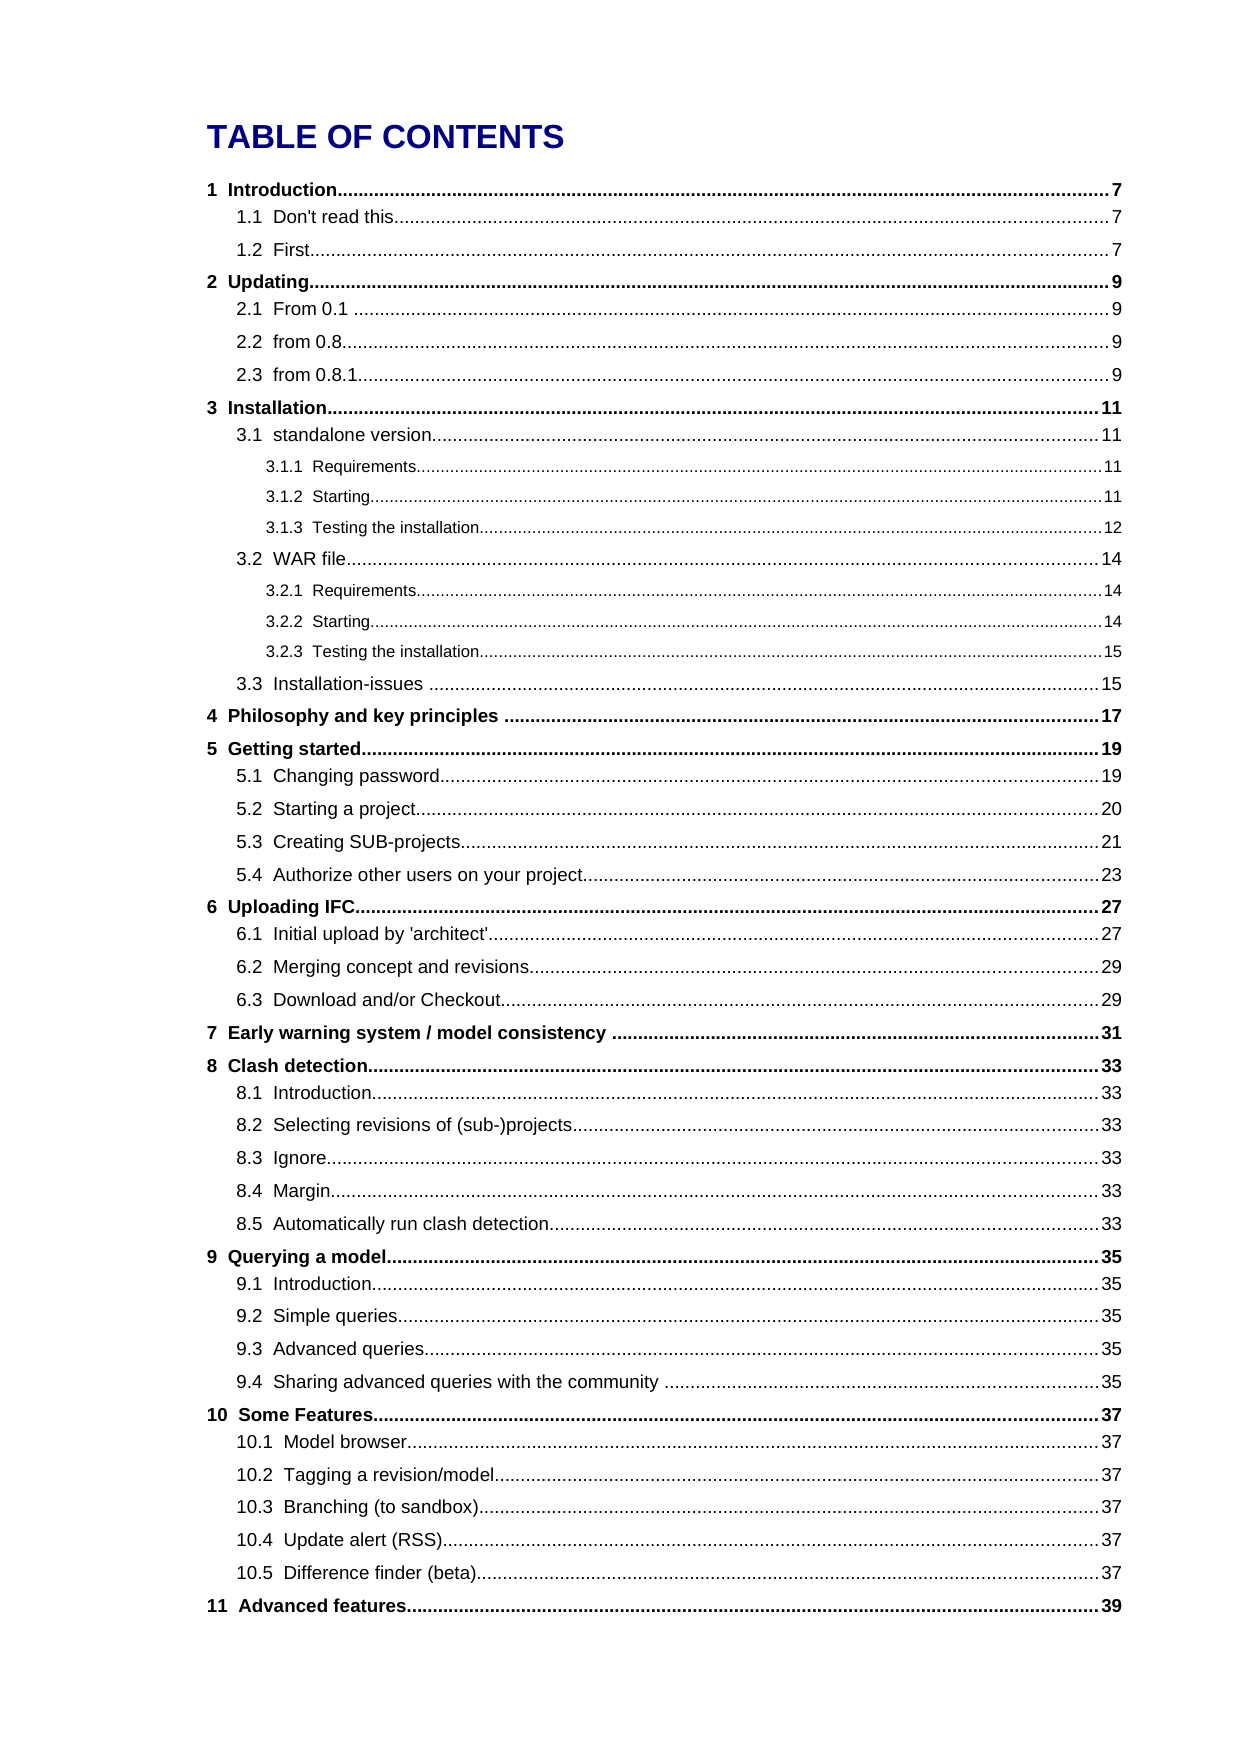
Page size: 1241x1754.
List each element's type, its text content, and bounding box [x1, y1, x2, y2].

text 9.2 Simple queries 35 [236, 1306, 1122, 1327]
text 1.2 First 7 [236, 239, 1122, 260]
text 10.2 Tagging a revision/model 37 [236, 1464, 1122, 1485]
text 9 Querying a model 35 [207, 1246, 1122, 1267]
text 10.4 Update alert (RSS) 37 [236, 1530, 1122, 1551]
text 3.2.2 Starting 14 [266, 612, 1122, 631]
text 3.1 standalone version 11 [236, 424, 1122, 445]
text 8.2 Selecting revisions of (sub-)projects 33 [236, 1115, 1122, 1136]
text 5.2 Starting a project 20 [236, 798, 1122, 819]
text 9.4 Sharing advanced queries with the community 35 [236, 1372, 1122, 1393]
text 7 Early warning system / model consistency 31 [207, 1022, 1122, 1043]
text 1.1 Don't read this 7 [236, 206, 1122, 227]
text 5.1 Changing password 19 [236, 766, 1122, 787]
text 2 Updating 9 [207, 272, 1122, 293]
text 8.1 Introduction 33 [236, 1082, 1122, 1103]
text 3 Installation 11 [207, 397, 1122, 418]
text 2.1 From 0.1 9 [236, 299, 1122, 320]
text 2.2 from 0.8 9 [236, 332, 1122, 353]
text 8 Clash detection 33 [207, 1055, 1122, 1076]
text 10.5 Difference finder (beta) 37 [236, 1563, 1122, 1584]
text 10.1 Model browser 37 [236, 1431, 1122, 1452]
text 6 Uploading IFC 27 [207, 897, 1122, 918]
text 8.3 Ignore 33 [236, 1148, 1122, 1169]
text 8.5 Automatically run clash detection 33 [236, 1213, 1122, 1234]
text 3.2.1 Requirements 14 [266, 581, 1122, 600]
text 1 Introduction 7 [207, 179, 1122, 200]
text 9.3 Advanced queries 35 [236, 1339, 1122, 1360]
text 6.1 Initial upload by 'architect' 27 [236, 924, 1122, 945]
text 3.1.1 Requirements 11 [266, 457, 1122, 476]
text 2.3 from 0.8.1 9 [236, 364, 1122, 386]
text 10.3 Branching (to sandbox) 37 [236, 1497, 1122, 1518]
subtitle Table of Contents [207, 118, 1122, 155]
text 5.4 Authorize other users on your project 23 [236, 864, 1122, 885]
text 4 Philosophy and key principles 17 [207, 706, 1122, 727]
text 5 Getting started 19 [207, 739, 1122, 760]
text 10 Some Features 37 [207, 1404, 1122, 1425]
text 3.3 Installation-issues 15 [236, 673, 1122, 694]
text 8.4 Margin 33 [236, 1181, 1122, 1202]
text 3.2.3 Testing the installation 15 [266, 642, 1122, 661]
text 11 Advanced features 39 [207, 1595, 1122, 1616]
text 6.2 Merging concept and revisions 29 [236, 957, 1122, 978]
text 5.3 Creating SUB-projects 21 [236, 831, 1122, 852]
text 3.2 WAR file 14 [236, 549, 1122, 570]
text 6.3 Download and/or Checkout 29 [236, 989, 1122, 1011]
text 3.1.2 Starting 11 [266, 488, 1122, 506]
text 9.1 Introduction 35 [236, 1273, 1122, 1294]
text 3.1.3 Testing the installation 12 [266, 518, 1122, 537]
